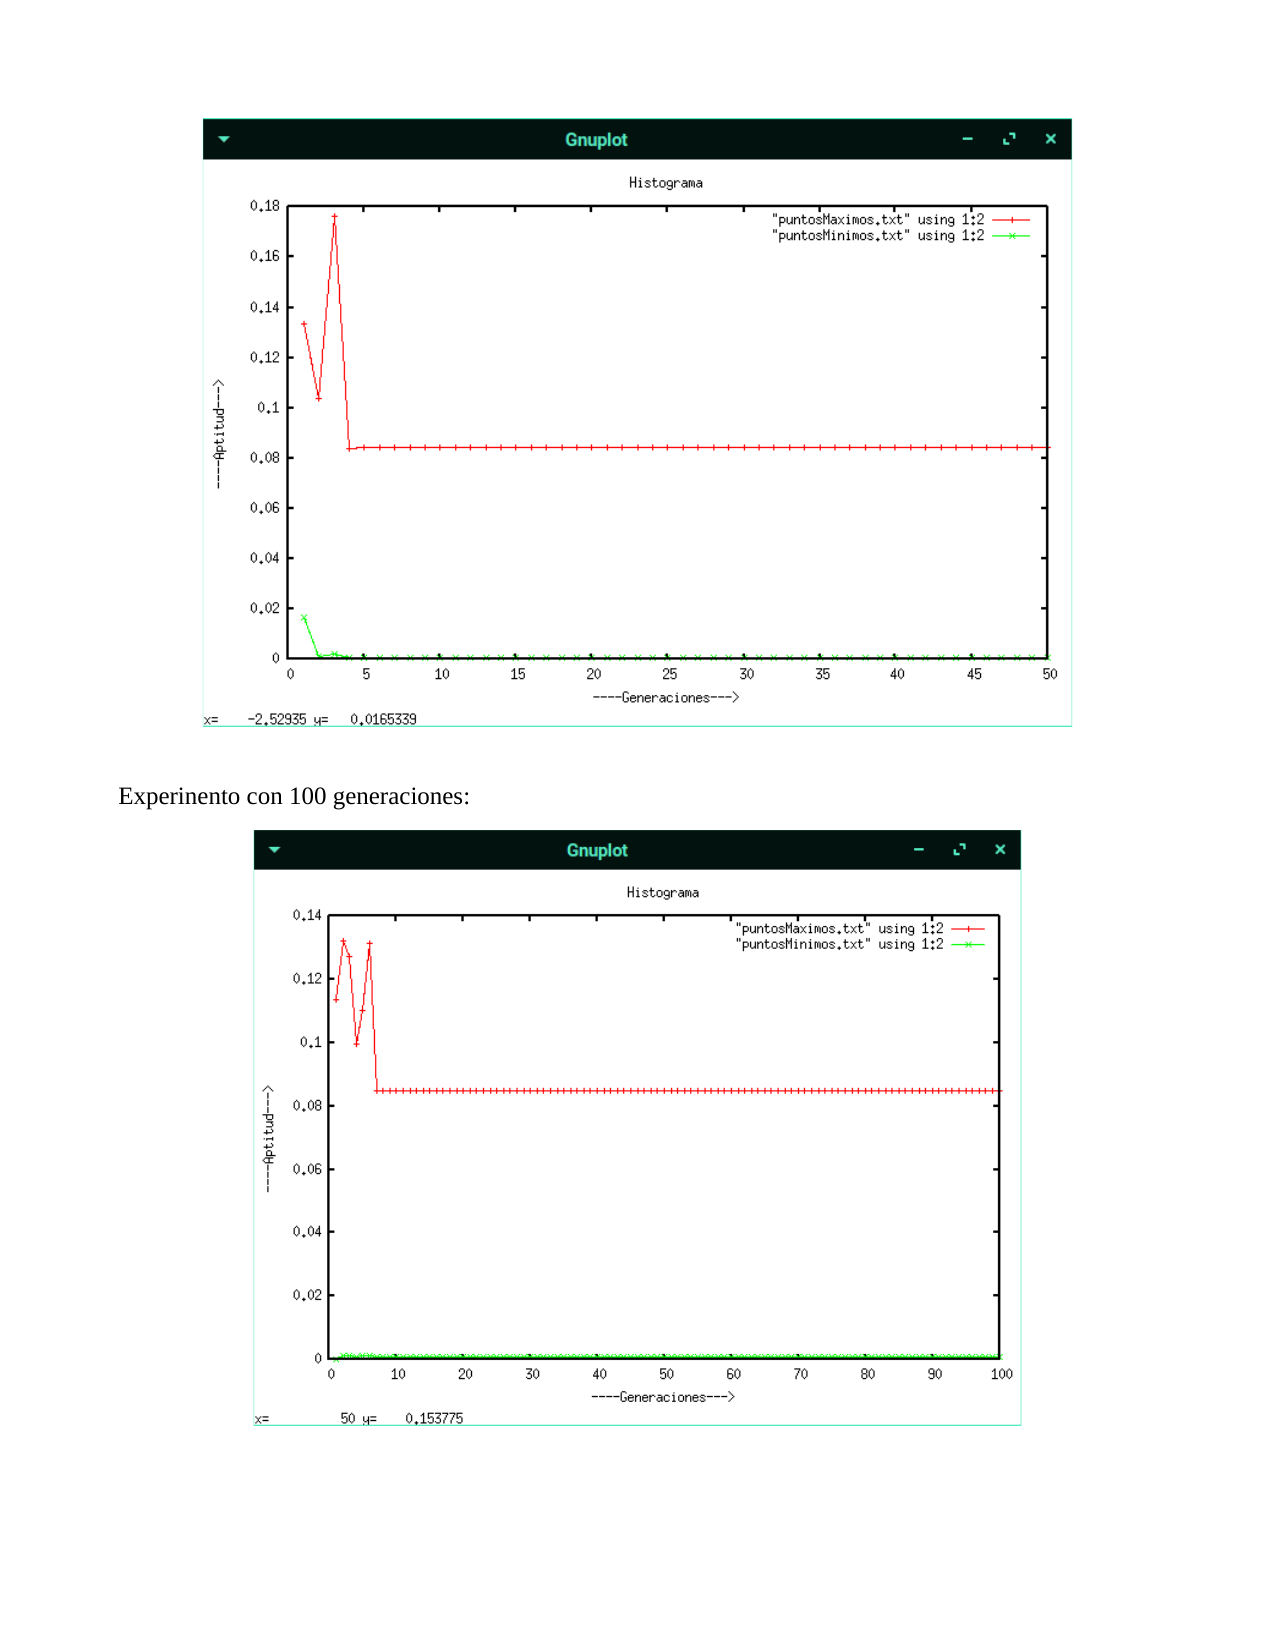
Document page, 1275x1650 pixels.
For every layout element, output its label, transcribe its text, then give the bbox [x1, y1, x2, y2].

picture [253, 830, 1022, 1426]
text Experinento con 100 generaciones: [118, 781, 1157, 810]
picture [202, 118, 1073, 727]
